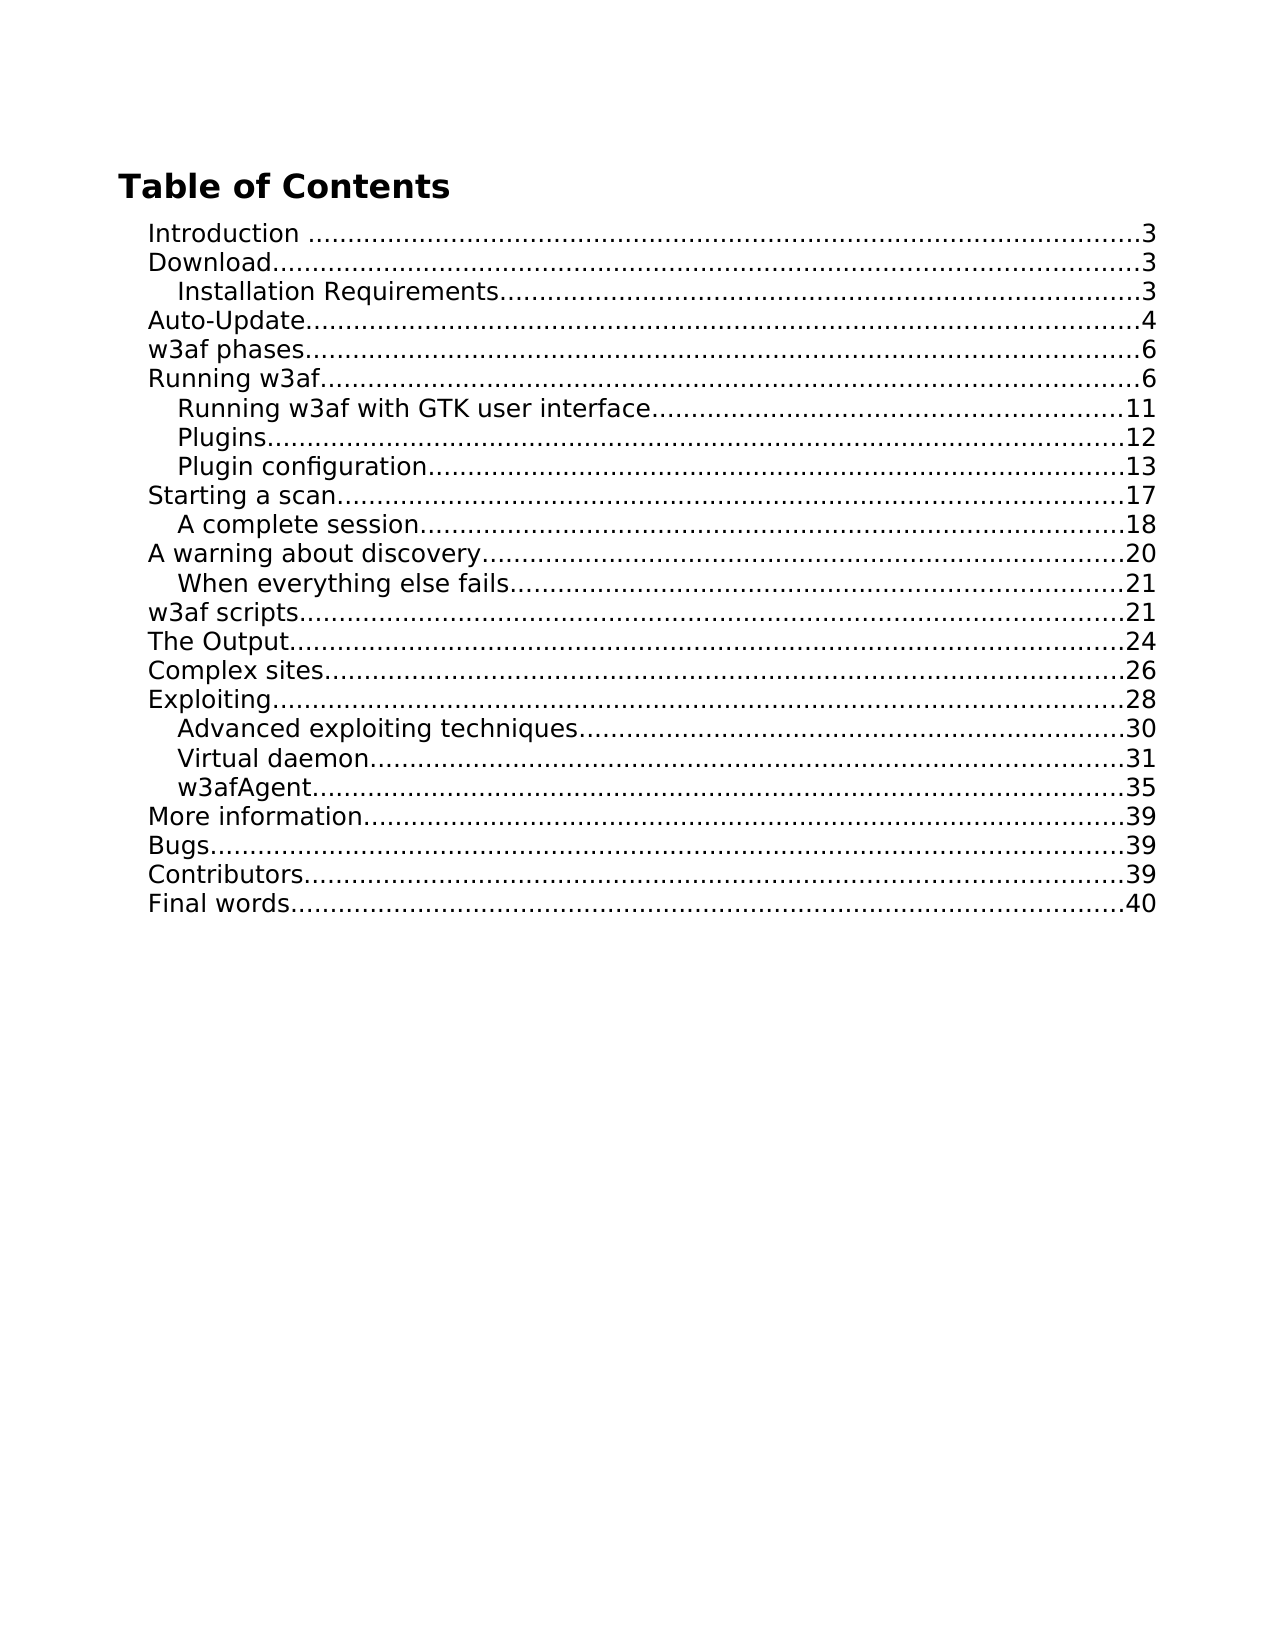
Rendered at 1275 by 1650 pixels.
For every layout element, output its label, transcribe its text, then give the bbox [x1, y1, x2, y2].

text Starting a scan 17 [148, 481, 1157, 510]
text Complex sites 26 [148, 656, 1157, 685]
text Installation Requirements 3 [177, 277, 1157, 306]
text Virtual daemon 31 [177, 744, 1157, 773]
text Exploiting 28 [148, 685, 1157, 714]
text w3afAgent 35 [177, 773, 1157, 802]
text Running w3af 6 [148, 364, 1157, 394]
text Download 3 [148, 248, 1157, 277]
text Final words 40 [148, 889, 1157, 919]
text Running w3af with GTK user interface 11 [177, 394, 1157, 423]
text Auto-Update 4 [148, 306, 1157, 335]
text w3af scripts 21 [148, 598, 1157, 627]
text Bugs 39 [148, 831, 1157, 860]
text A warning about discovery 20 [148, 539, 1157, 569]
text Plugins 12 [177, 423, 1157, 452]
text Contributors 39 [148, 860, 1157, 889]
text More information 39 [148, 802, 1157, 831]
text A complete session 18 [177, 510, 1157, 539]
text Introduction 3 [148, 219, 1157, 248]
subtitle Table of Contents [118, 167, 1157, 206]
text Plugin configuration 13 [177, 452, 1157, 481]
text Advanced exploiting techniques 30 [177, 714, 1157, 744]
text The Output 24 [148, 627, 1157, 656]
text w3af phases 6 [148, 335, 1157, 364]
text When everything else fails... 21 [177, 569, 1157, 598]
